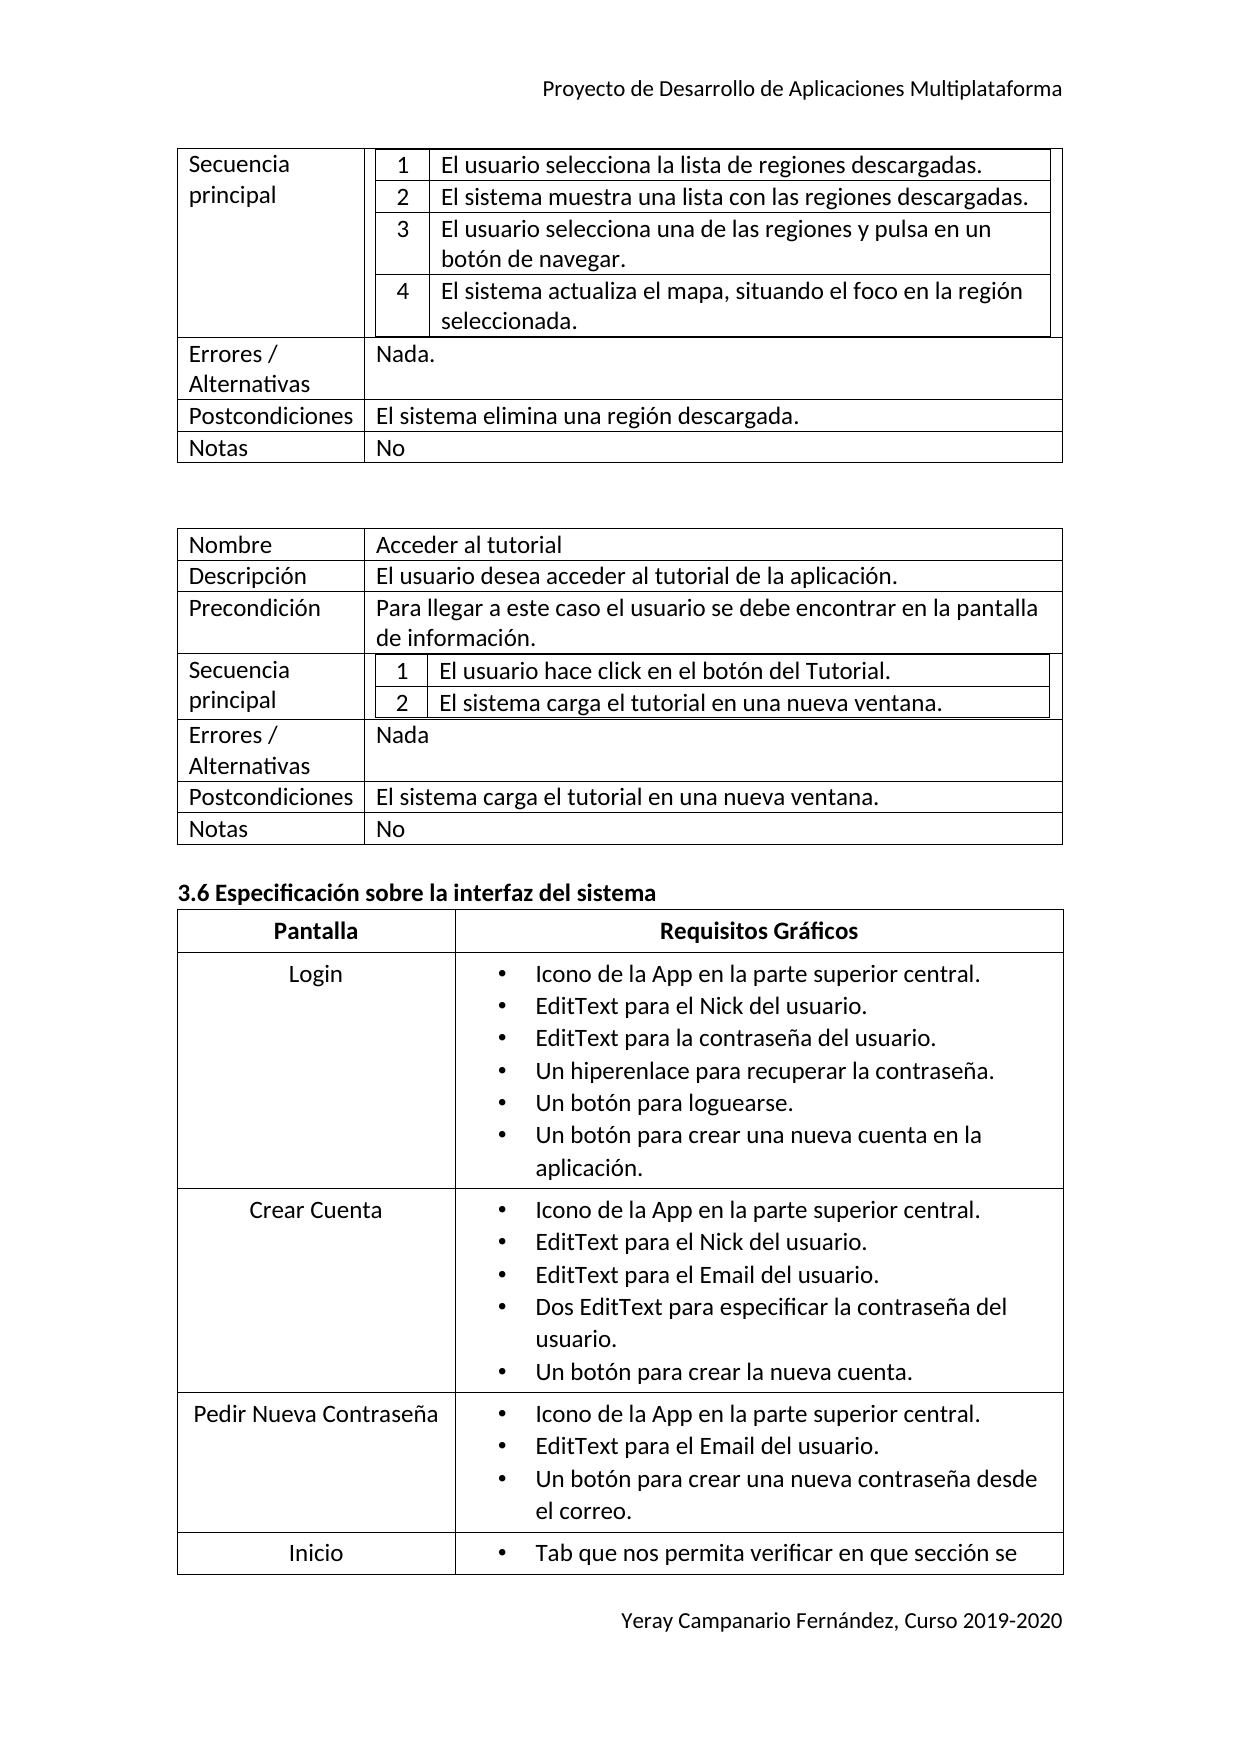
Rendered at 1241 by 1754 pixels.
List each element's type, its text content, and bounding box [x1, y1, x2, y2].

table_cell Notas [178, 813, 364, 844]
table_header 1 [376, 150, 429, 180]
table_cell El sistema actualiza el mapa, situando el foco en la región seleccionada. [430, 275, 1050, 336]
table_cell No [365, 432, 1062, 462]
table_cell Secuencia principal [178, 654, 364, 718]
table_cell 2 [376, 687, 427, 717]
table_header Nombre [178, 529, 364, 559]
table_cell Icono de la App en la parte superior central. EditText para el Nick del usuario. EditText para el Email del usuario. Dos EditText para especificar la contraseña del usuario. Un botón para crear la nueva cuenta. [456, 1189, 1063, 1392]
table_cell Postcondiciones [178, 400, 364, 431]
table_cell Login [178, 953, 455, 1188]
table_cell El sistema muestra una lista con las regiones descargadas. [430, 181, 1050, 212]
table_header Requisitos Gráficos [456, 910, 1063, 952]
table_cell Icono de la App en la parte superior central. EditText para el Email del usuario. Un botón para crear una nueva contraseña desde el correo. [456, 1393, 1063, 1531]
table_cell Postcondiciones [178, 782, 364, 812]
table_cell El usuario desea acceder al tutorial de la aplicación. [365, 561, 1062, 591]
table_cell [1050, 654, 1062, 718]
table_cell El sistema carga el tutorial en una nueva ventana. [428, 687, 1049, 717]
table_cell Notas [178, 432, 364, 462]
table_cell [365, 149, 375, 337]
table_cell Icono de la App en la parte superior central. EditText para el Nick del usuario. EditText para la contraseña del usuario. Un hiperenlace para recuperar la contraseña. Un botón para loguearse. Un botón para crear una nueva cuenta en la aplicación. [456, 953, 1063, 1188]
table_cell Precondición [178, 592, 364, 653]
table_cell Tab que nos permita verificar en que sección se encuentra el usuario en la aplicación. Un mapa que ocupará casi toda la pantalla y con el que el usuario pueda interactuar. Un botón para filtrar las localizaciones en el mapa. Animación de una brújula funcional en la esquina superior derecha de la pantalla. Este mapa trabaja con un cluster de datos, que permite agrupar los marcadores más cercanos en segmentos, ayudando visualmente al usuario a la hora de orientarse por el mapa. [456, 1533, 1063, 1574]
table_cell El usuario selecciona una de las regiones y pulsa en un botón de navegar. [430, 213, 1050, 274]
table_cell No [365, 813, 1062, 844]
table_cell El sistema carga el tutorial en una nueva ventana. [365, 782, 1062, 812]
table_cell 2 [376, 181, 429, 212]
table_cell Nada. [365, 338, 1062, 399]
table_cell 3 [376, 213, 429, 274]
table_cell [1051, 149, 1062, 337]
table_cell El sistema elimina una región descargada. [365, 400, 1062, 431]
table_cell Para llegar a este caso el usuario se debe encontrar en la pantalla de información. [365, 592, 1062, 653]
table_cell Pedir Nueva Contraseña [178, 1393, 455, 1531]
table_header Pantalla [178, 910, 455, 952]
table_cell Secuencia principal [178, 149, 364, 337]
table_cell Crear Cuenta [178, 1189, 455, 1392]
table_cell Descripción [178, 561, 364, 591]
table_cell [365, 654, 375, 718]
table_cell Nada [365, 720, 1062, 781]
table_header Acceder al tutorial [365, 529, 1062, 559]
table_cell 4 [376, 275, 429, 336]
table_cell Inicio [178, 1533, 455, 1574]
table_header El usuario hace click en el botón del Tutorial. [428, 655, 1049, 686]
text 3.6 Especificación sobre la interfaz del sistema [177, 877, 1063, 907]
table_header El usuario selecciona la lista de regiones descargadas. [430, 150, 1050, 180]
table_header 1 [376, 655, 427, 686]
table_cell Errores / Alternativas [178, 338, 364, 399]
table_cell Errores / Alternativas [178, 720, 364, 781]
